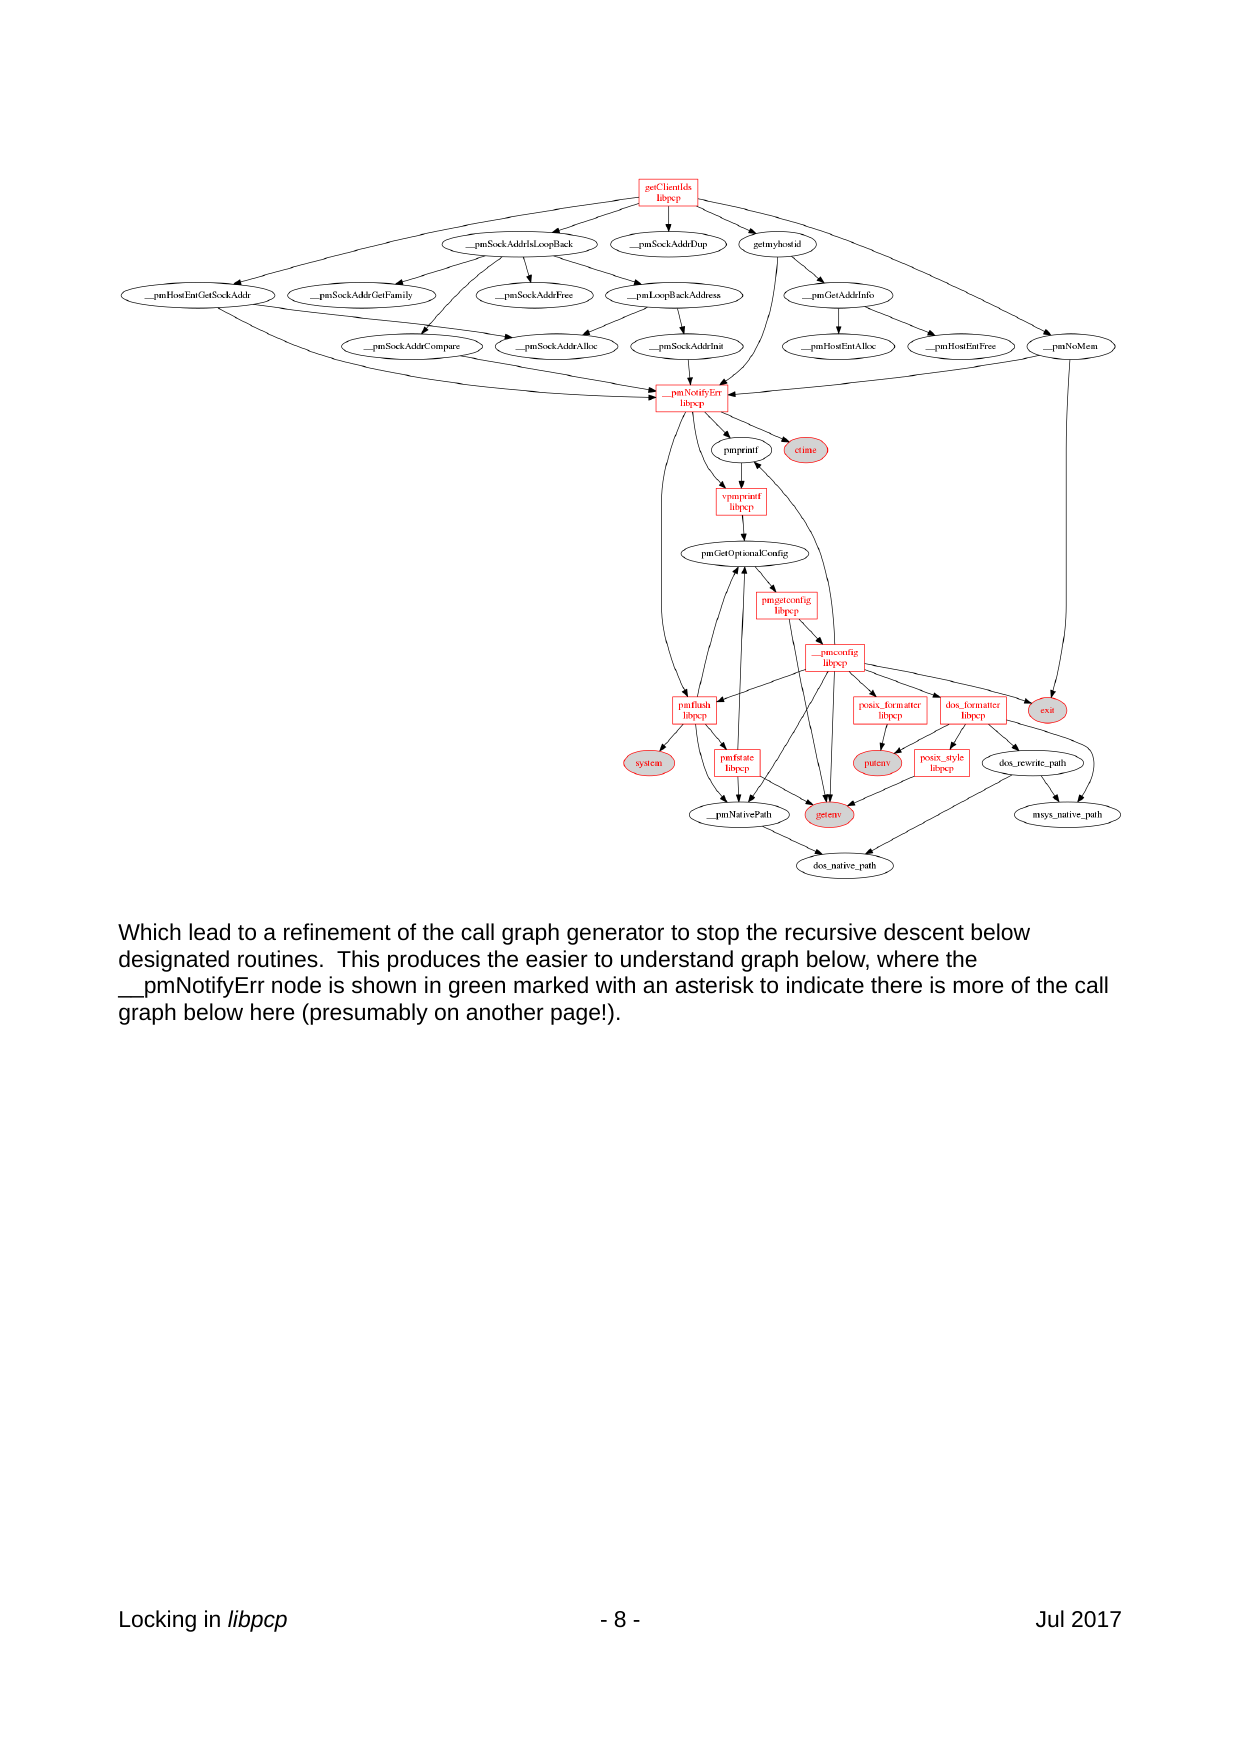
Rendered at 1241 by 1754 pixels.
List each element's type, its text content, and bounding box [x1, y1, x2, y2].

text Which lead to a refinement of the call graph generator to stop the recursive descent below designated routines. This produces the easier to understand graph below, where the __pmNotifyErr node is shown in green marked with an asterisk to indicate there is more of the call graph below here (presumably on another page!). [118, 919, 1122, 1025]
picture [118, 177, 1123, 881]
